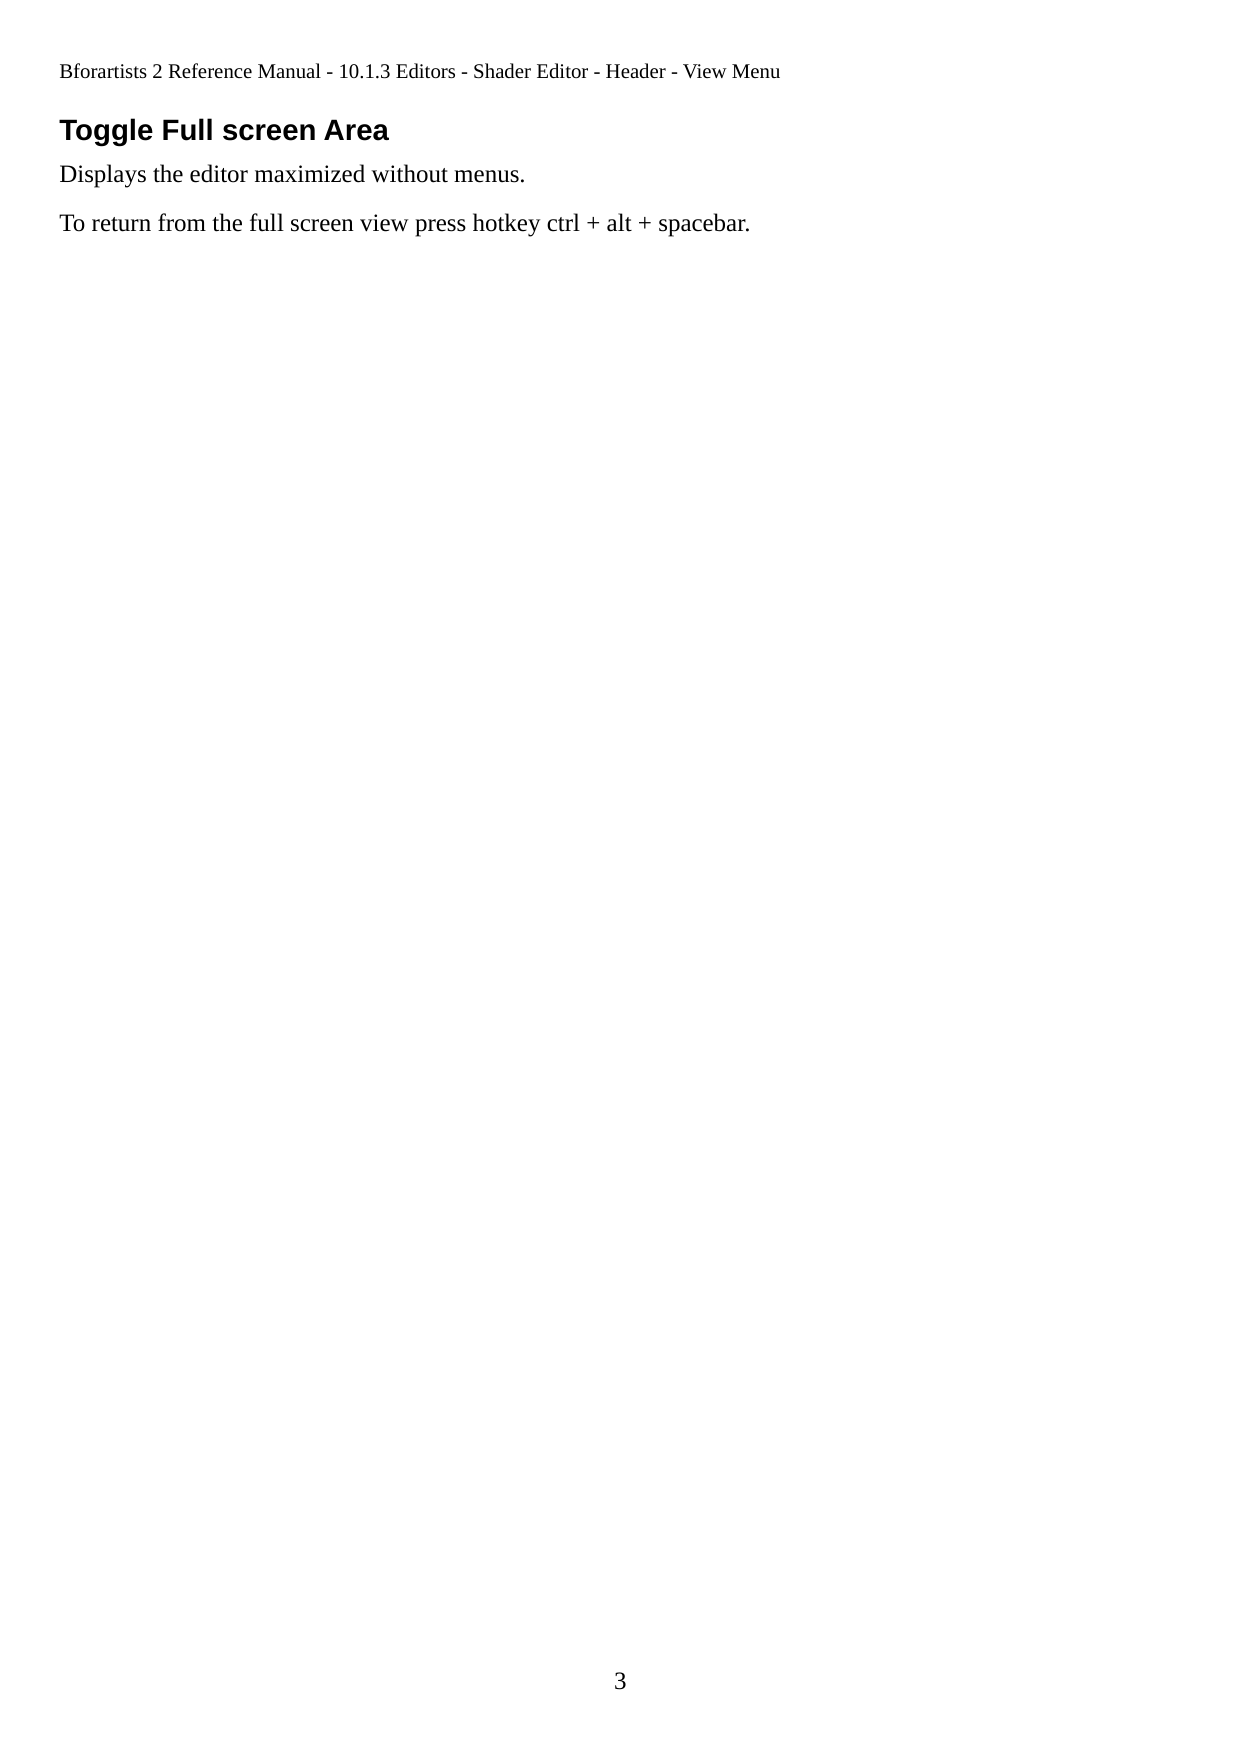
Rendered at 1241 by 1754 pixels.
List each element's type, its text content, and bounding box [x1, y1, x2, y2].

text To return from the full screen view press hotkey ctrl + alt + spacebar. [59, 208, 1181, 237]
text Displays the editor maximized without menus. [59, 159, 1181, 188]
subtitle Toggle Full screen Area [59, 113, 1181, 146]
